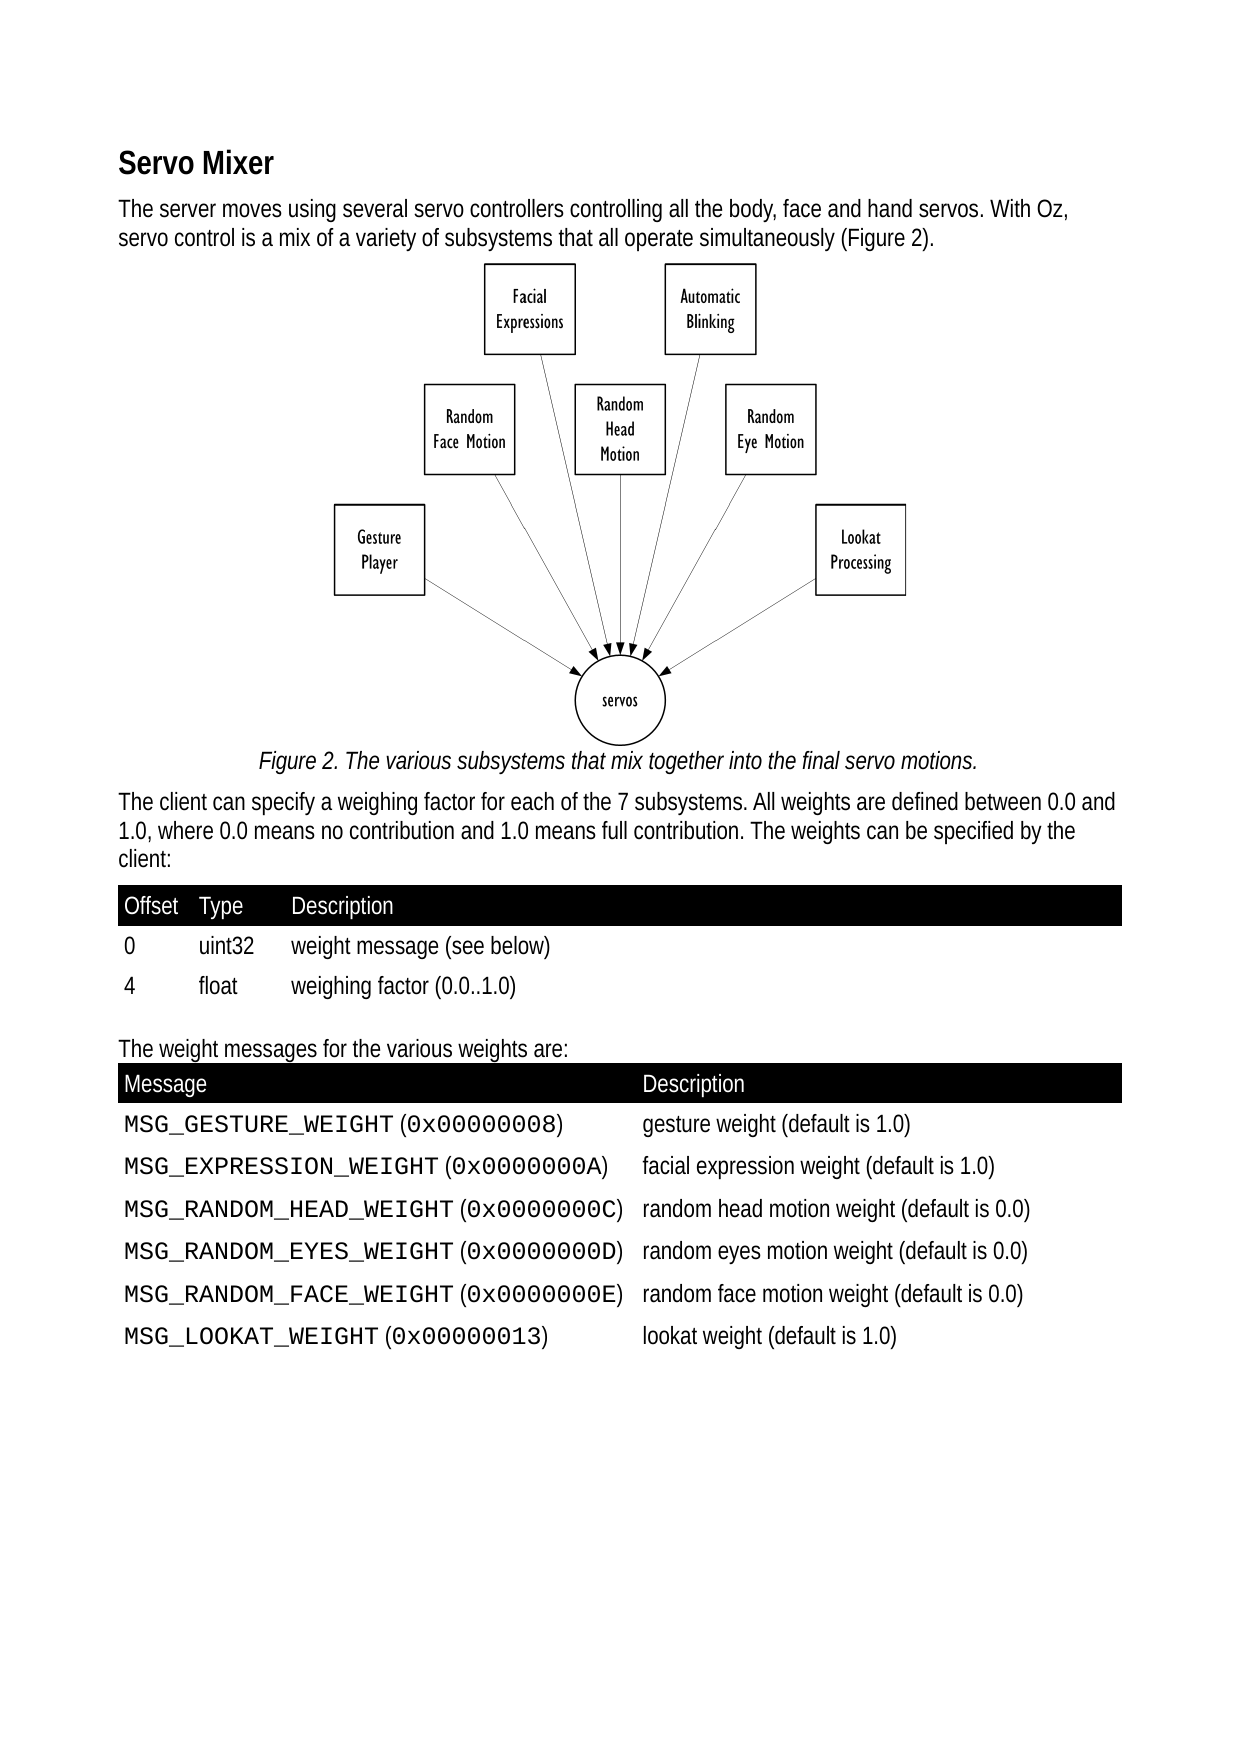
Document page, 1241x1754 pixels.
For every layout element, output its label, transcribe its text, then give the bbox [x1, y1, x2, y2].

text The client can specify a weighing factor for each of the 7 subsystems. All weights are defined between 0.0 and 1.0, where 0.0 means no contribution and 1.0 means full contribution. The weights can be specified by the client: [118, 787, 1122, 873]
table_cell random head motion weight (default is 0.0) [637, 1188, 1122, 1230]
table_cell float [193, 966, 286, 1006]
table_cell MSG_GESTURE_WEIGHT (0x00000008) [118, 1103, 637, 1146]
table_cell weighing factor (0.0..1.0) [286, 966, 1122, 1006]
table_header Offset [118, 885, 193, 926]
picture [333, 263, 907, 746]
table_header Description [637, 1063, 1122, 1103]
table_cell weight message (see below) [286, 926, 1122, 966]
table_cell 0 [118, 926, 193, 966]
table_cell lookat weight (default is 1.0) [637, 1315, 1122, 1358]
table_cell uint32 [193, 926, 286, 966]
table_cell random eyes motion weight (default is 0.0) [637, 1230, 1122, 1273]
table_cell MSG_LOOKAT_WEIGHT (0x00000013) [118, 1315, 637, 1358]
text The weight messages for the various weights are: [118, 1034, 1122, 1063]
table_header Description [286, 885, 1122, 926]
table_cell facial expression weight (default is 1.0) [637, 1146, 1122, 1188]
text Figure 2. The various subsystems that mix together into the final servo motions. [118, 264, 1122, 774]
table_cell MSG_RANDOM_FACE_WEIGHT (0x0000000E) [118, 1273, 637, 1315]
subtitle Servo Mixer [118, 143, 1122, 182]
table_cell random face motion weight (default is 0.0) [637, 1273, 1122, 1315]
table_cell 4 [118, 966, 193, 1006]
table_cell MSG_EXPRESSION_WEIGHT (0x0000000A) [118, 1146, 637, 1188]
table_cell MSG_RANDOM_HEAD_WEIGHT (0x0000000C) [118, 1188, 637, 1230]
table_header Type [193, 885, 286, 926]
text The server moves using several servo controllers controlling all the body, face and hand servos. With Oz, servo control is a mix of a variety of subsystems that all operate simultaneously (Figure 2). [118, 194, 1122, 251]
table_cell MSG_RANDOM_EYES_WEIGHT (0x0000000D) [118, 1230, 637, 1273]
table_cell gesture weight (default is 1.0) [637, 1103, 1122, 1146]
table_header Message [118, 1063, 637, 1103]
